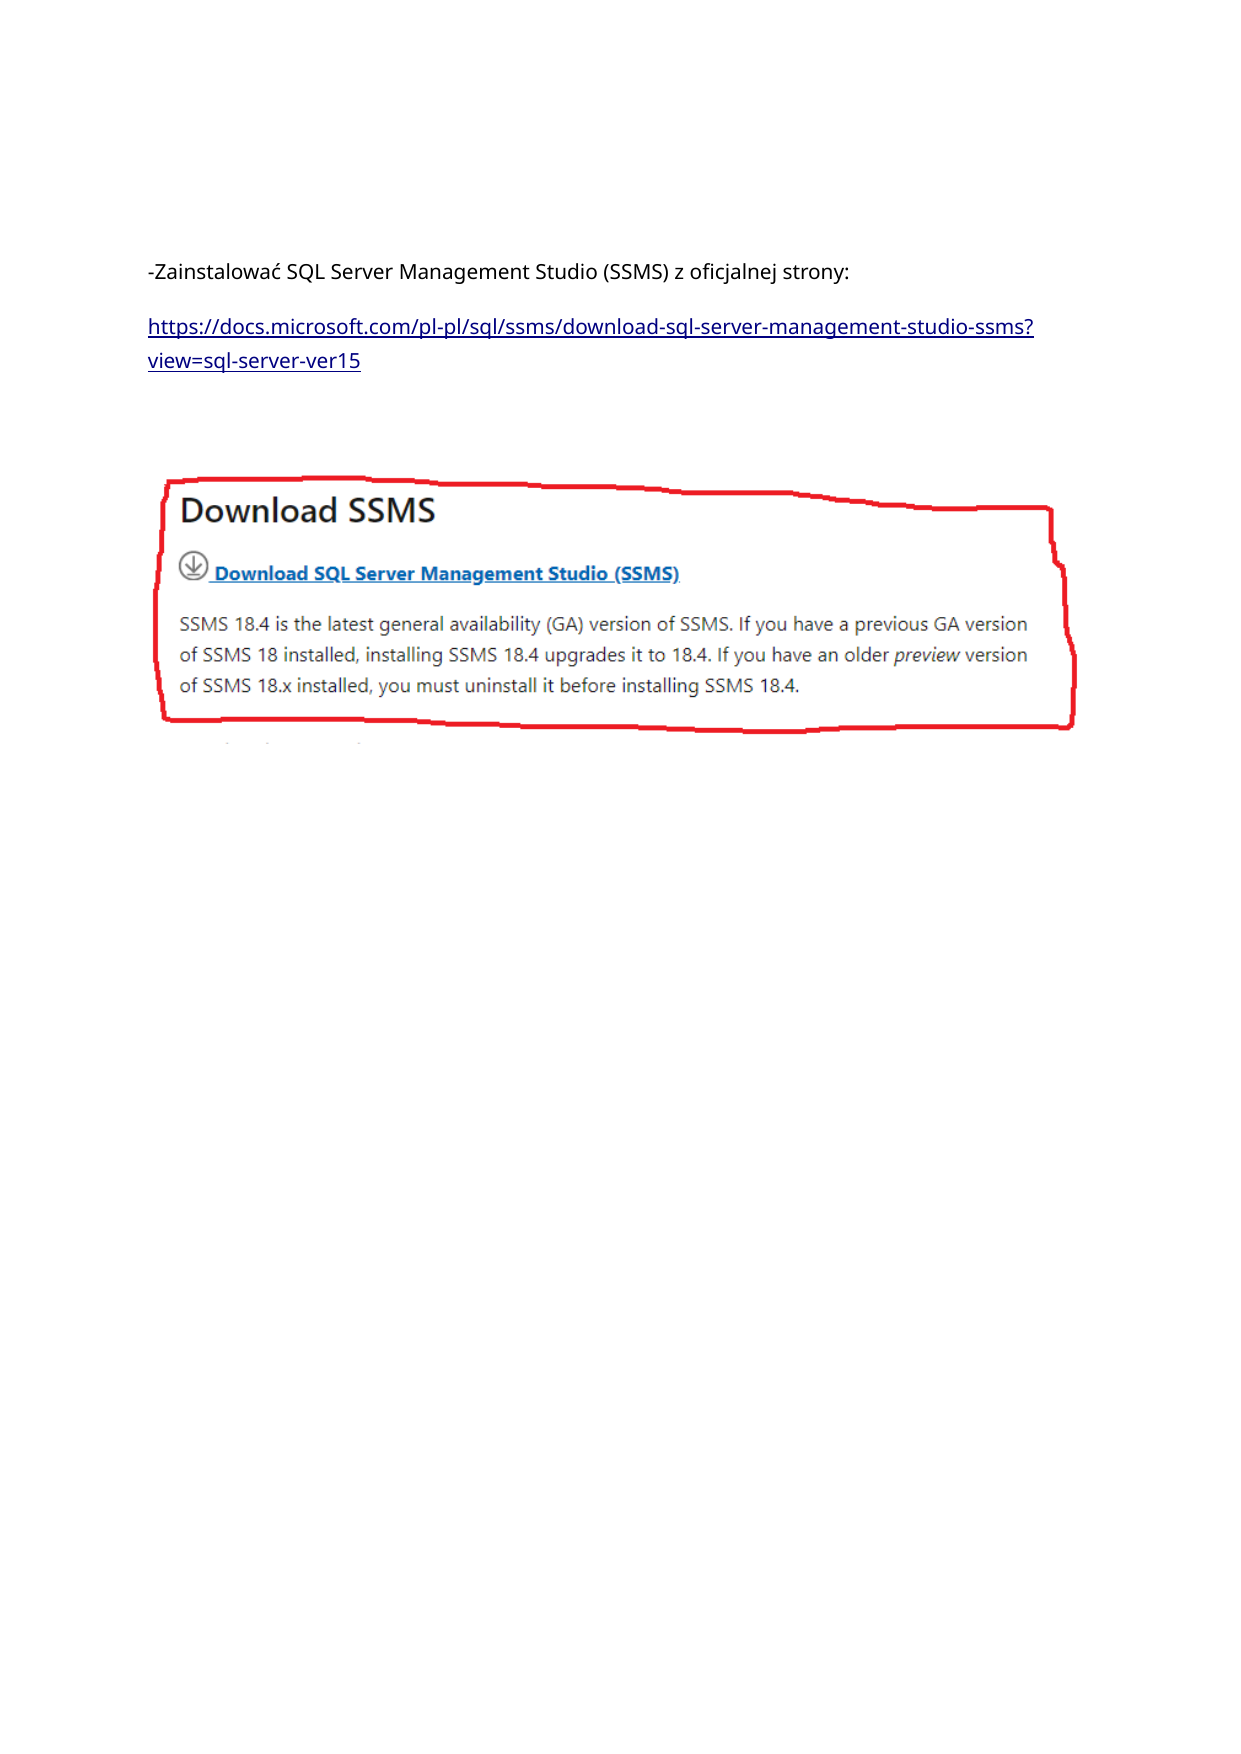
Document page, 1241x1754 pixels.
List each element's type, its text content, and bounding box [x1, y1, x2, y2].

text https://docs.microsoft.com/pl-pl/sql/ssms/download-sql-server-management-studio-ssms?view=sql-server-ver15 [148, 312, 1093, 375]
picture [147, 456, 1093, 744]
text -Zainstalować SQL Server Management Studio (SSMS) z oficjalnej strony: [148, 257, 1093, 286]
